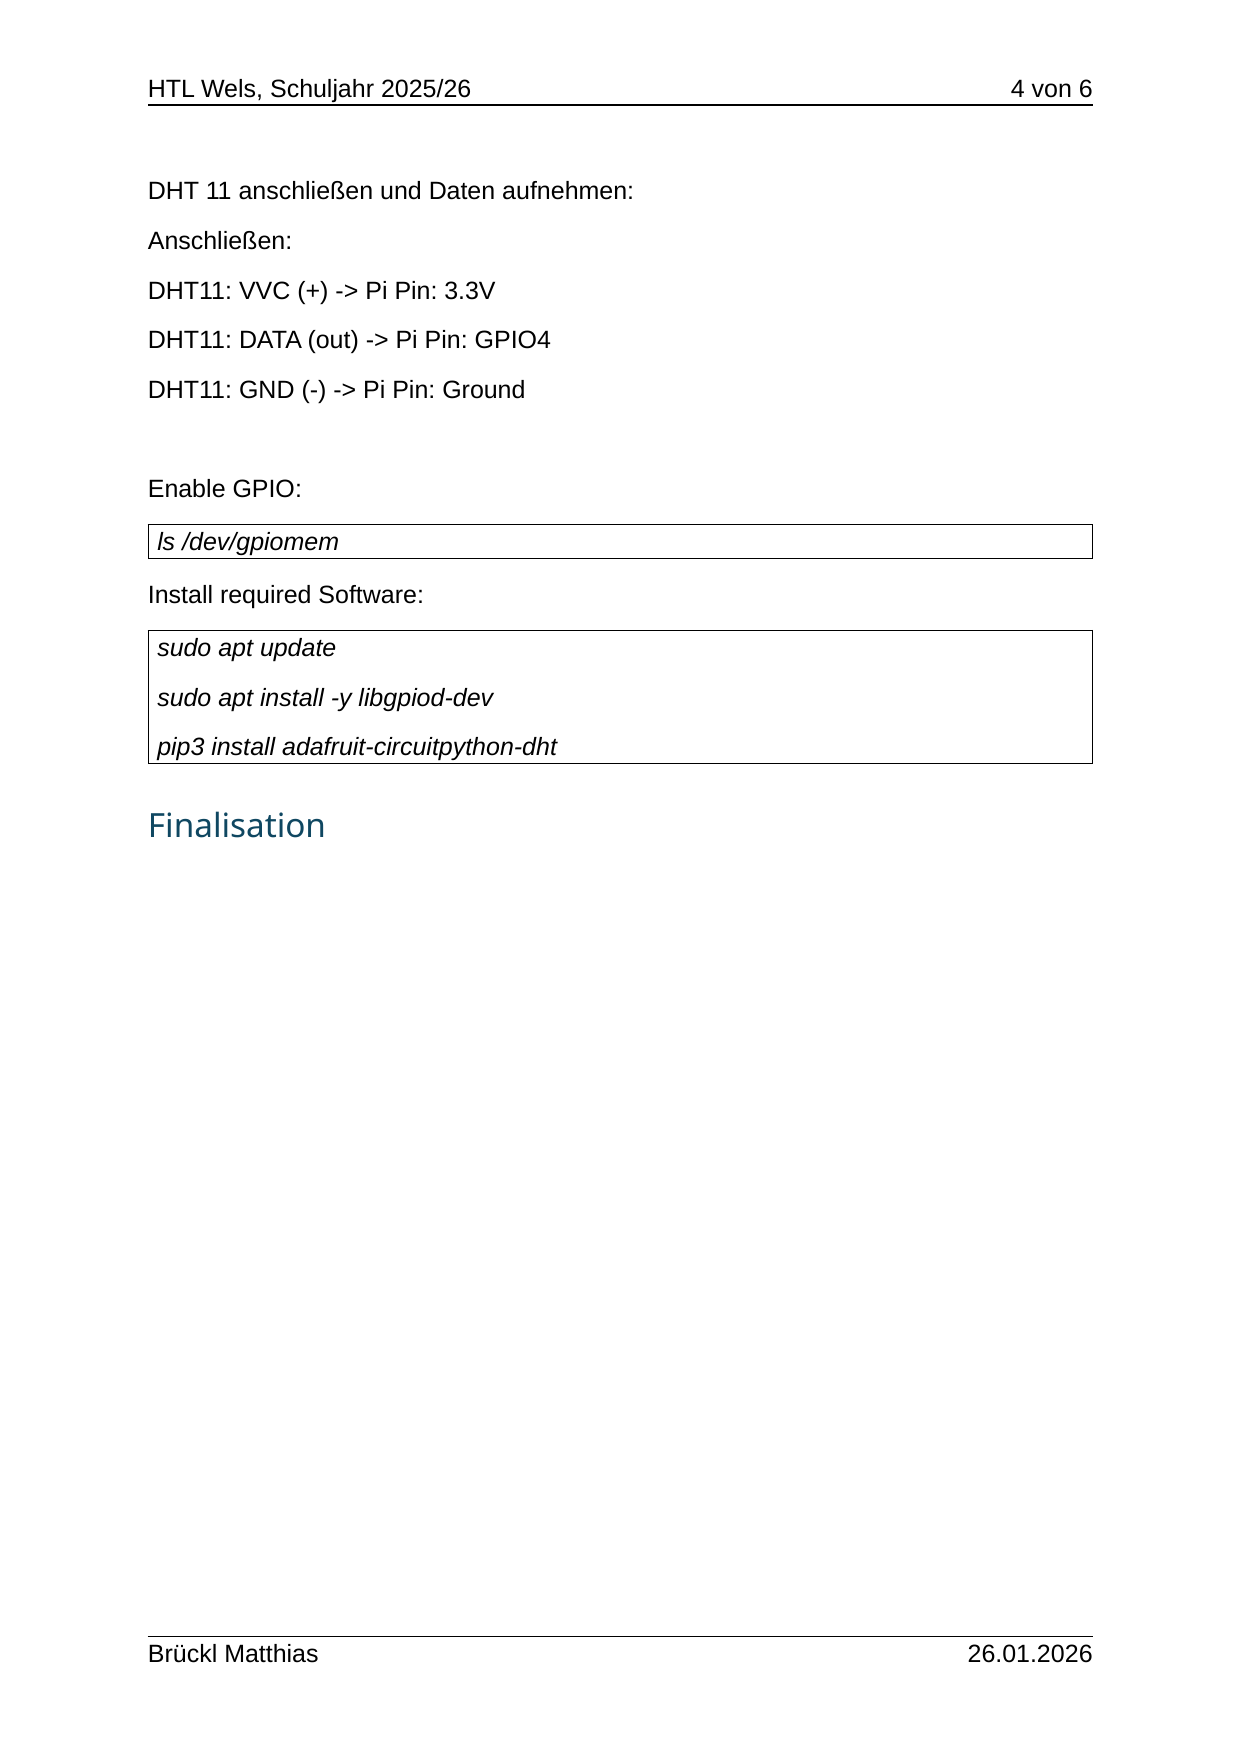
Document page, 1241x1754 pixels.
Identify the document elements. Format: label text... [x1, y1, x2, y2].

text DHT11: VVC (+) -> Pi Pin: 3.3V [148, 276, 1093, 304]
subtitle Finalisation [148, 802, 1093, 847]
text sudo apt update [149, 631, 1092, 662]
text Install required Software: [148, 580, 1093, 609]
text pip3 install adafruit-circuitpython-dht [149, 729, 1092, 763]
text DHT 11 anschließen und Daten aufnehmen: [148, 176, 1093, 205]
text ls /dev/gpiomem [149, 525, 1092, 558]
text DHT11: DATA (out) -> Pi Pin: GPIO4 [148, 325, 1093, 354]
text DHT11: GND (-) -> Pi Pin: Ground [148, 375, 1093, 404]
text Anschließen: [148, 226, 1093, 255]
text sudo apt install -y libgpiod-dev [149, 679, 1092, 711]
text Enable GPIO: [148, 474, 1093, 503]
